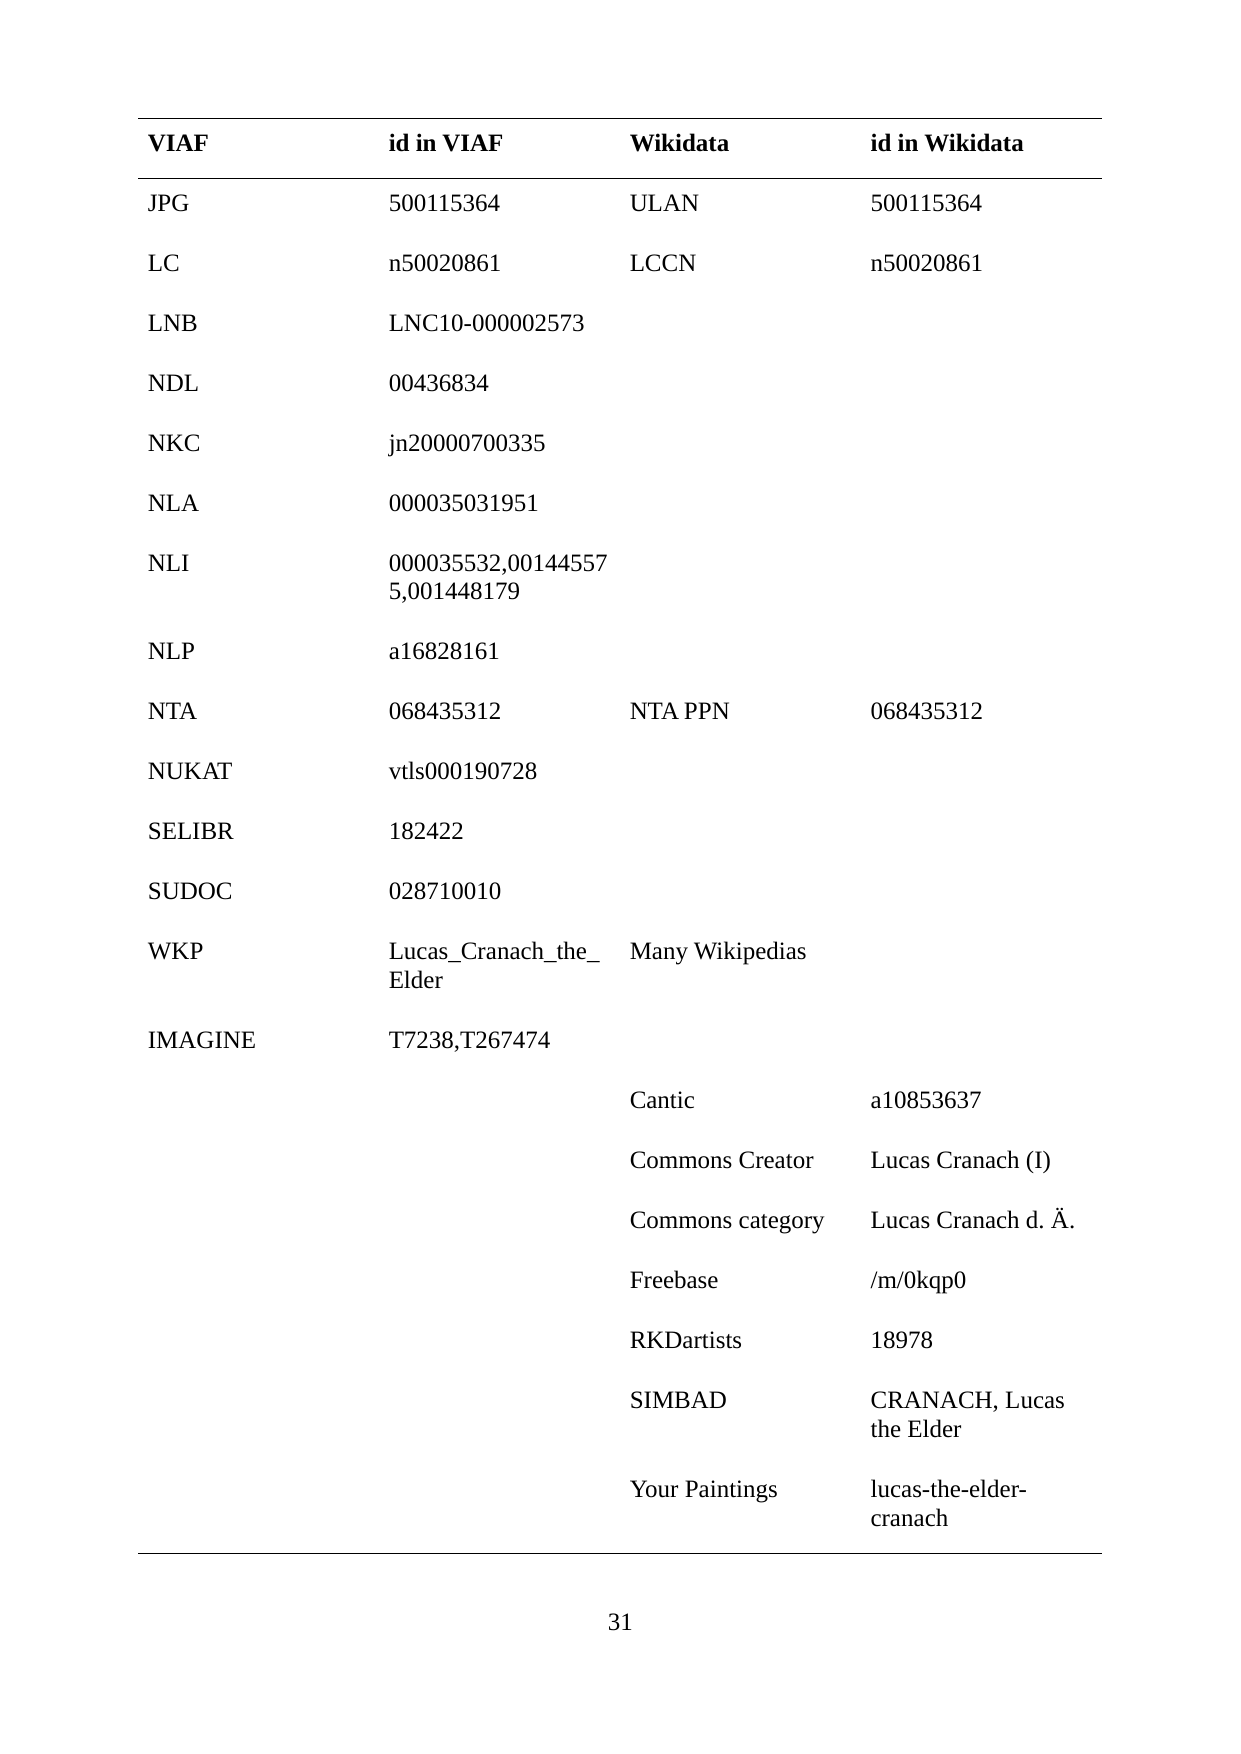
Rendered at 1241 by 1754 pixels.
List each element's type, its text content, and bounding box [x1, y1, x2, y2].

table_cell [379, 1316, 620, 1376]
table_cell Freebase [620, 1256, 861, 1316]
table_cell [861, 747, 1102, 807]
table_cell [620, 867, 861, 927]
table_cell Commons category [620, 1196, 861, 1256]
table_cell SUDOC [138, 867, 379, 927]
table_cell [379, 1076, 620, 1136]
table_cell LC [138, 238, 379, 298]
table_cell [861, 358, 1102, 418]
table_cell T7238,T267474 [379, 1016, 620, 1076]
table_cell WKP [138, 927, 379, 1016]
table_cell [620, 418, 861, 478]
table_cell 00436834 [379, 358, 620, 418]
table_cell NUKAT [138, 747, 379, 807]
table_cell Your Paintings [620, 1465, 861, 1553]
table_cell 068435312 [379, 687, 620, 747]
table_cell [138, 1256, 379, 1316]
table_header VIAF [138, 119, 379, 178]
table_header Wikidata [620, 119, 861, 178]
table_cell [138, 1076, 379, 1136]
table_cell Cantic [620, 1076, 861, 1136]
table_cell [379, 1465, 620, 1553]
table_cell n50020861 [861, 238, 1102, 298]
table_cell NTA PPN [620, 687, 861, 747]
table_cell Lucas_Cranach_the_Elder [379, 927, 620, 1016]
table_cell NLP [138, 627, 379, 687]
table_cell Lucas Cranach d. Ä. [861, 1196, 1102, 1256]
table_cell jn20000700335 [379, 418, 620, 478]
table_cell [620, 1016, 861, 1076]
table_cell [620, 807, 861, 867]
table_cell [379, 1256, 620, 1316]
table_cell a10853637 [861, 1076, 1102, 1136]
table_cell ULAN [620, 179, 861, 238]
table_cell [379, 1376, 620, 1464]
table_cell [379, 1196, 620, 1256]
table_cell 18978 [861, 1316, 1102, 1376]
table_cell [379, 1136, 620, 1196]
table_cell NDL [138, 358, 379, 418]
table_cell NKC [138, 418, 379, 478]
table_cell JPG [138, 179, 379, 238]
table_cell 068435312 [861, 687, 1102, 747]
table_cell [620, 747, 861, 807]
table_cell NLA [138, 478, 379, 538]
table_header id in Wikidata [861, 119, 1102, 178]
table_cell NLI [138, 538, 379, 627]
table_cell CRANACH, Lucas the Elder [861, 1376, 1102, 1464]
table_cell [138, 1465, 379, 1553]
table_cell SIMBAD [620, 1376, 861, 1464]
table_cell [861, 418, 1102, 478]
table_cell SELIBR [138, 807, 379, 867]
table_cell [138, 1136, 379, 1196]
table_cell [138, 1316, 379, 1376]
table_cell [861, 1016, 1102, 1076]
table_cell Commons Creator [620, 1136, 861, 1196]
table_cell 028710010 [379, 867, 620, 927]
table_cell n50020861 [379, 238, 620, 298]
table_cell [861, 927, 1102, 1016]
table_cell [620, 358, 861, 418]
table_cell LNC10-000002573 [379, 298, 620, 358]
table_cell 500115364 [379, 179, 620, 238]
table_cell LNB [138, 298, 379, 358]
table_cell RKDartists [620, 1316, 861, 1376]
table_cell [861, 807, 1102, 867]
table_cell [620, 298, 861, 358]
table_cell a16828161 [379, 627, 620, 687]
table_cell [861, 867, 1102, 927]
table_cell [620, 627, 861, 687]
table_cell 500115364 [861, 179, 1102, 238]
table_cell NTA [138, 687, 379, 747]
table_cell 000035532,001445575,001448179 [379, 538, 620, 627]
table_cell lucas-​the-​elder-​cranach [861, 1465, 1102, 1553]
table_cell [861, 627, 1102, 687]
table_cell 000035031951 [379, 478, 620, 538]
table_header id in VIAF [379, 119, 620, 178]
table_cell Many Wikipedias [620, 927, 861, 1016]
table_cell LCCN [620, 238, 861, 298]
table_cell vtls000190728 [379, 747, 620, 807]
table_cell [861, 478, 1102, 538]
table_cell [861, 538, 1102, 627]
table_cell /m/0kqp0 [861, 1256, 1102, 1316]
table_cell Lucas Cranach (I) [861, 1136, 1102, 1196]
table_cell [620, 538, 861, 627]
table_cell [138, 1196, 379, 1256]
table_cell 182422 [379, 807, 620, 867]
table_cell [620, 478, 861, 538]
table_cell [861, 298, 1102, 358]
table_cell [138, 1376, 379, 1464]
table_cell IMAGINE [138, 1016, 379, 1076]
